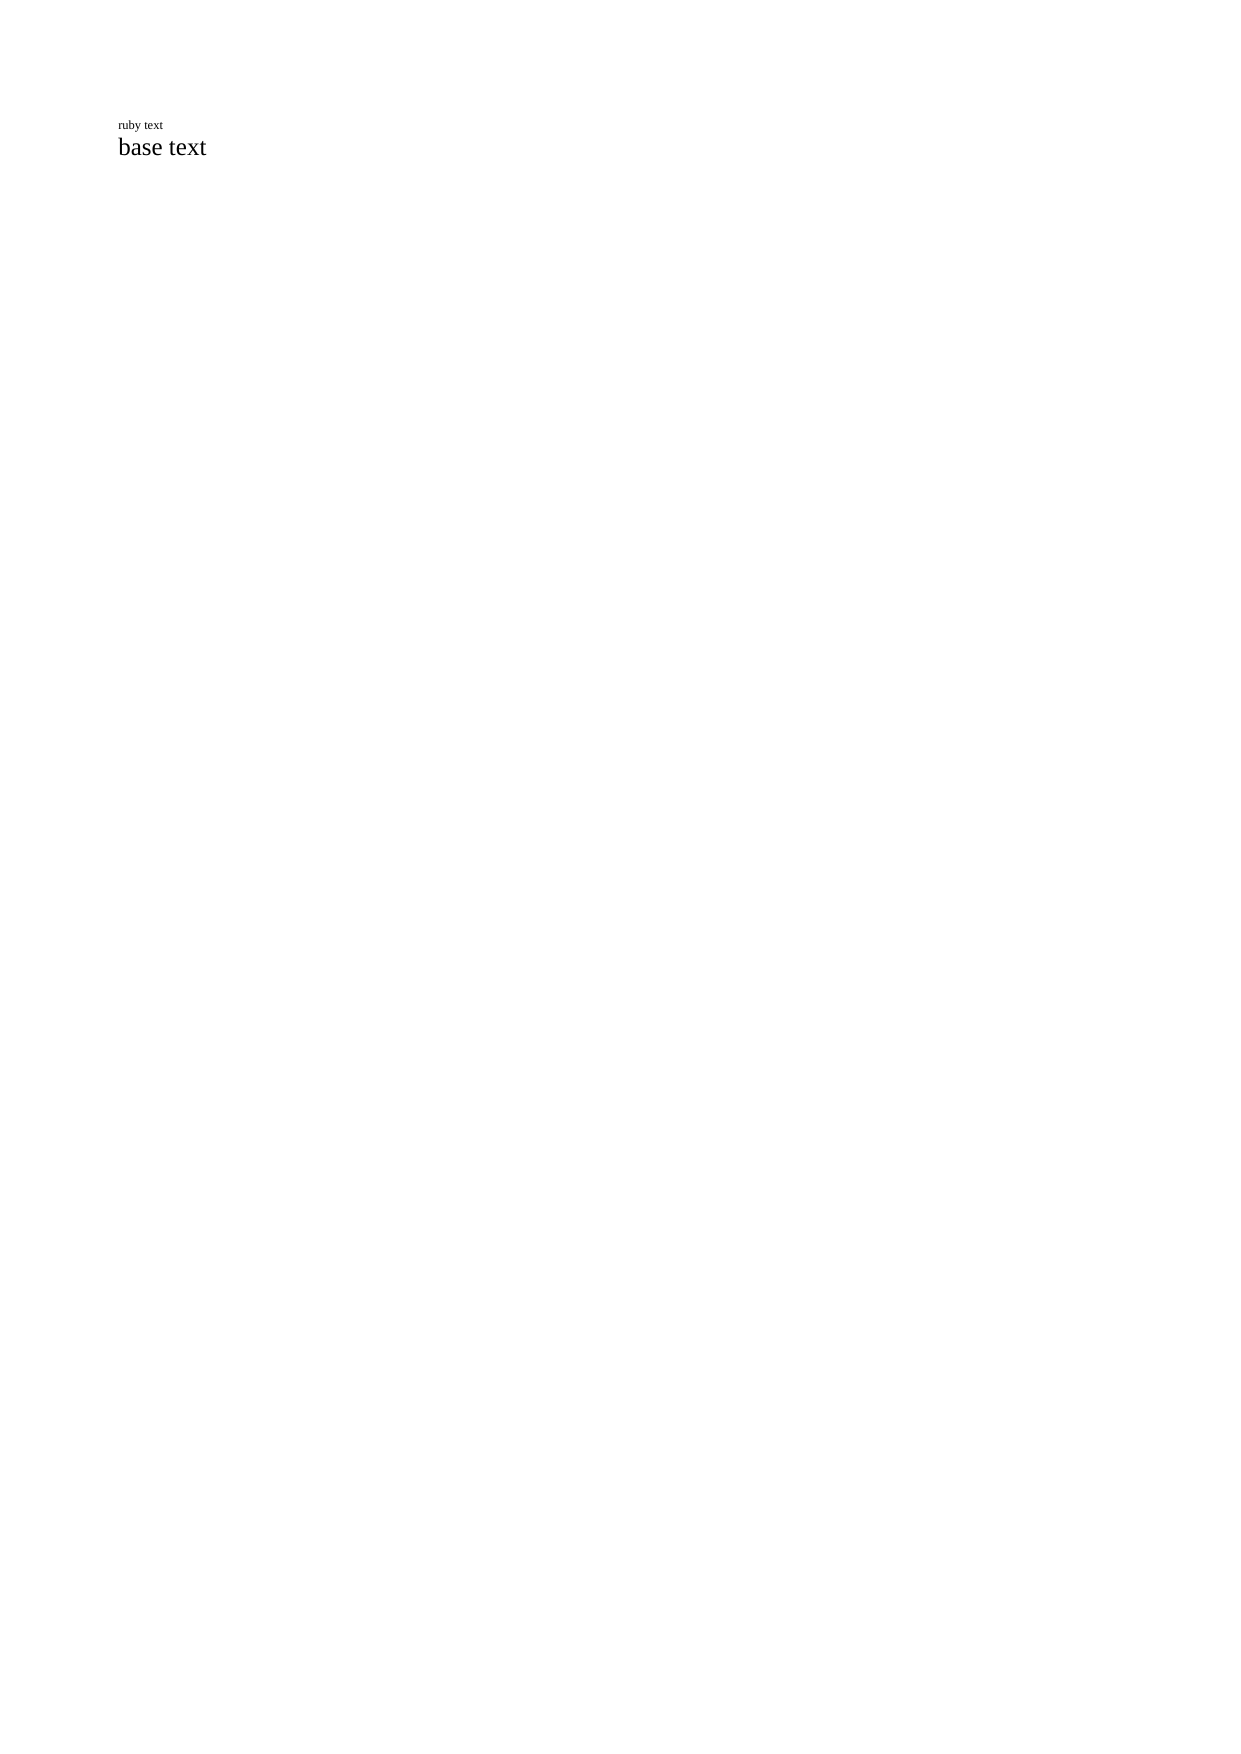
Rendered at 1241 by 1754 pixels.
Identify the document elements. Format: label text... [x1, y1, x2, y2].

text base textruby text [118, 118, 1122, 161]
